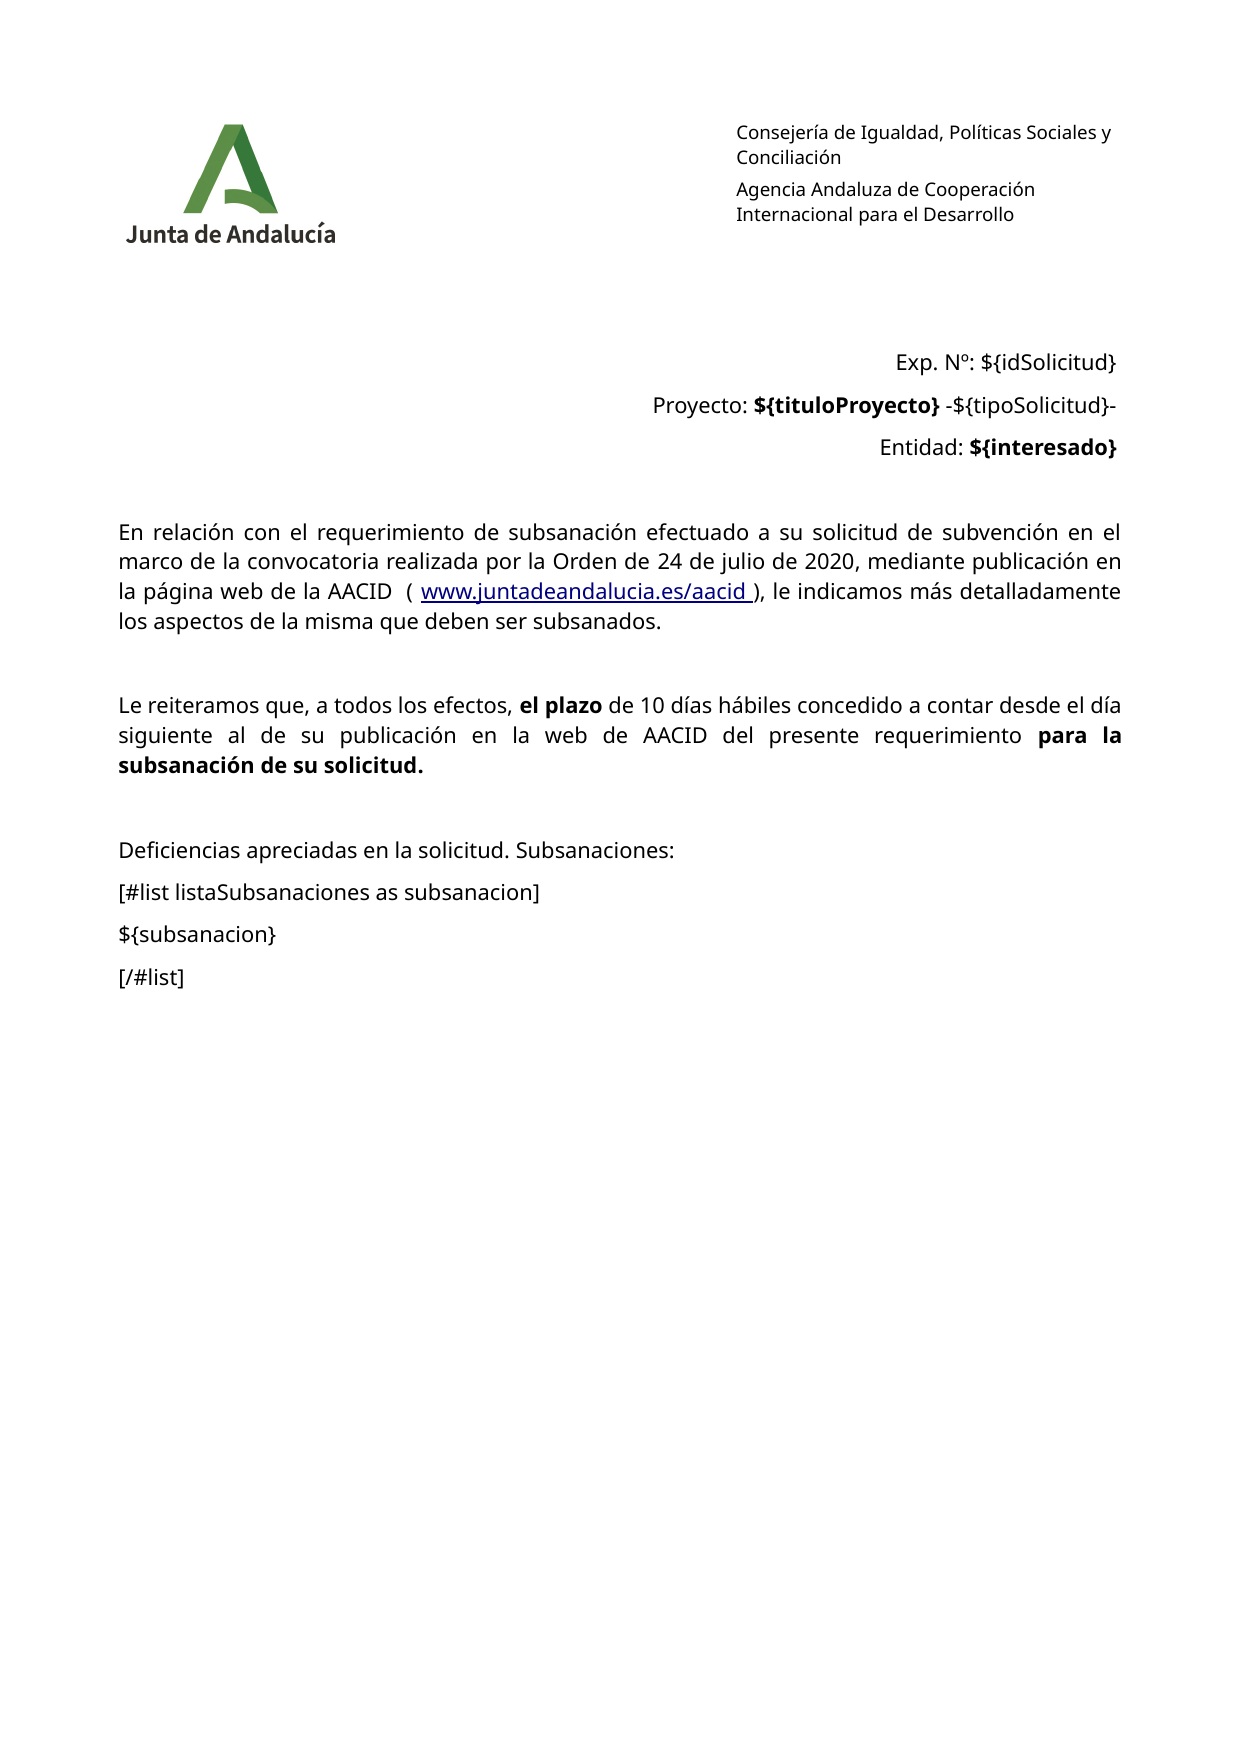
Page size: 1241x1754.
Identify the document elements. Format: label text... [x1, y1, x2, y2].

text En relación con el requerimiento de subsanación efectuado a su solicitud de subvención en el marco de la convocatoria realizada por la Orden de 24 de julio de 2020, mediante publicación en la página web de la AACID ( www.juntadeandalucia.es/aacid ), le indicamos más detalladamente los aspectos de la misma que deben ser subsanados. [118, 517, 1122, 636]
text Proyecto: ${tituloProyecto} -${tipoSolicitud}- [118, 390, 1122, 419]
text ${subsanacion} [118, 919, 1122, 949]
text Le reiteramos que, a todos los efectos, el plazo de 10 días hábiles concedido a contar desde el día siguiente al de su publicación en la web de AACID del presente requerimiento para la subsanación de su solicitud. [118, 691, 1122, 780]
text [/#list] [118, 962, 1122, 991]
text Entidad: ${interesado} [118, 432, 1122, 462]
text [#list listaSubsanaciones as subsanacion] [118, 877, 1122, 907]
text Deficiencias apreciadas en la solicitud. Subsanaciones: [118, 835, 1122, 864]
text Exp. Nº: ${idSolicitud} [118, 347, 1122, 377]
picture [106, 108, 355, 259]
